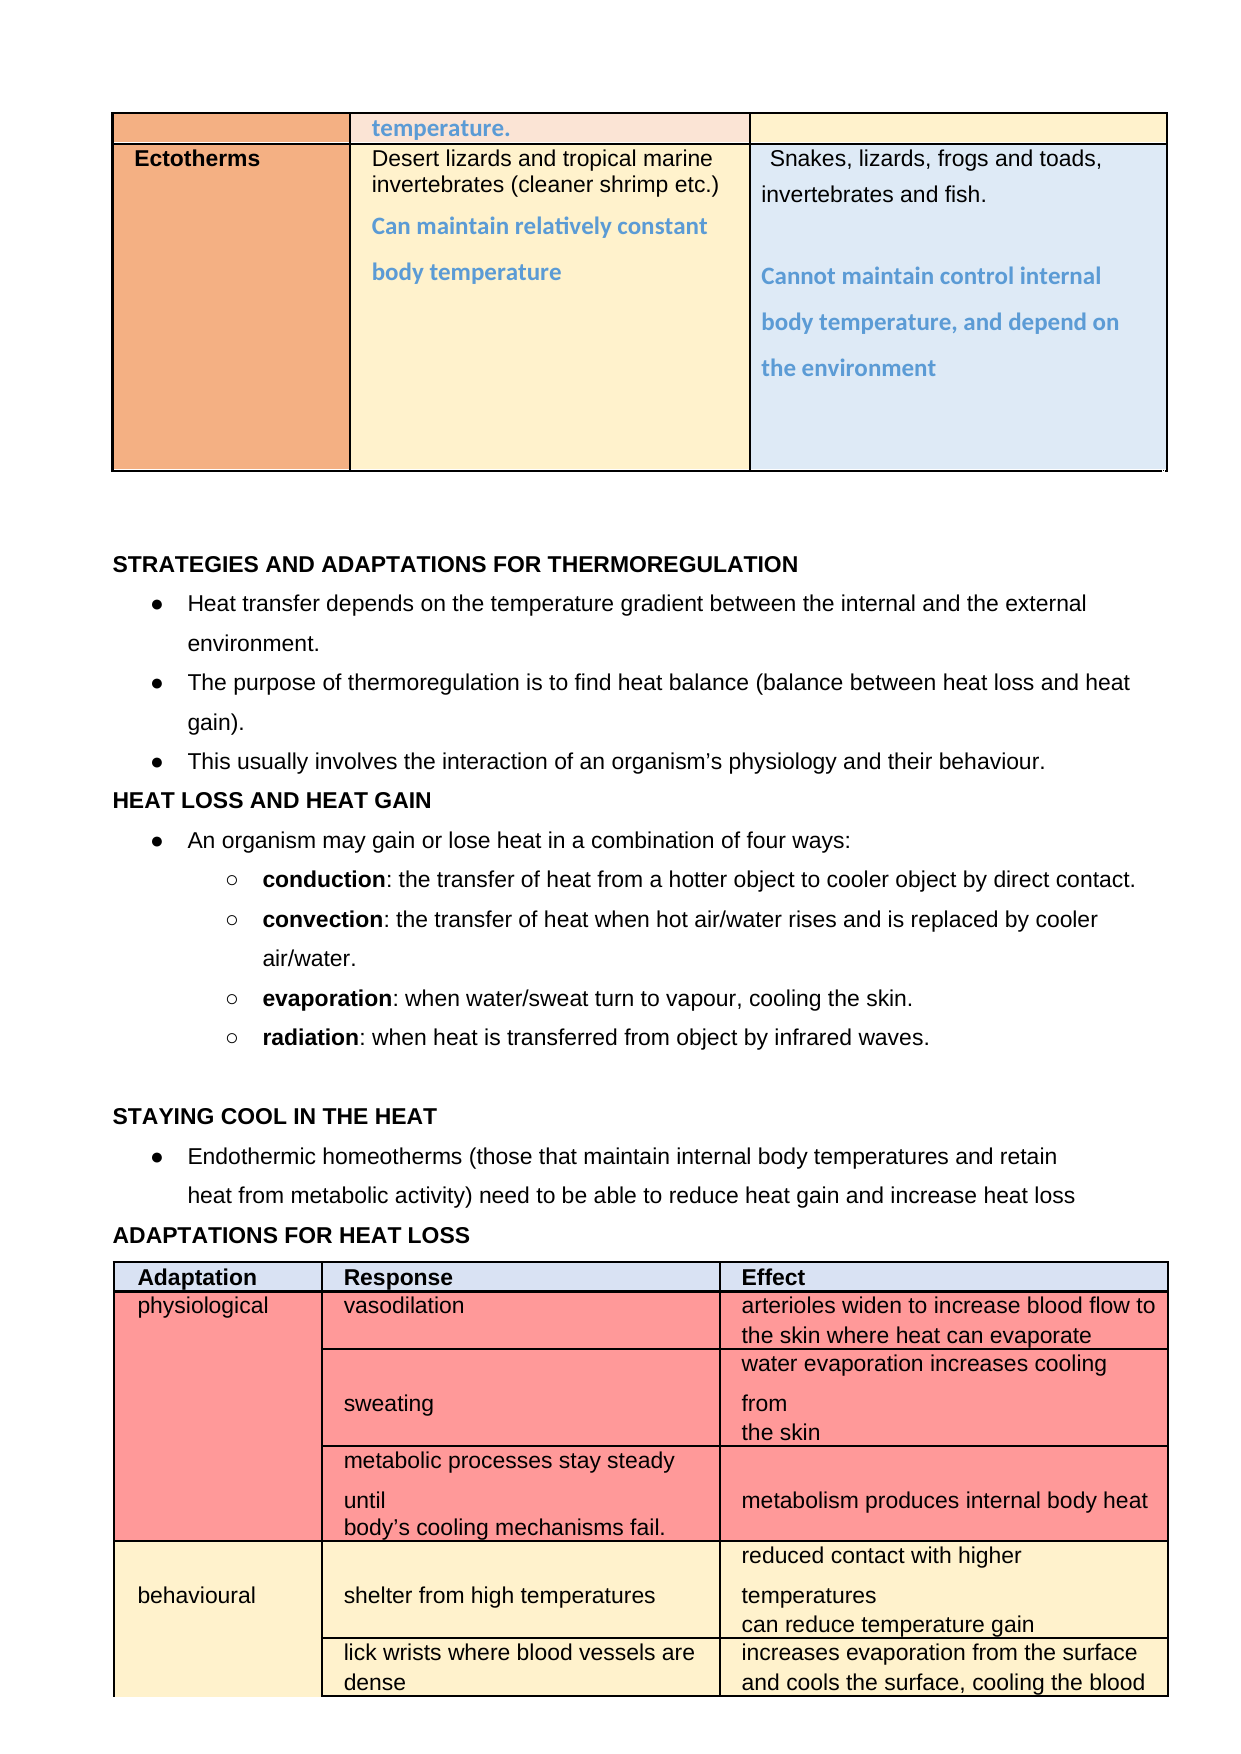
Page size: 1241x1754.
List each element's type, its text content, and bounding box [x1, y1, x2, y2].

table_cell can reduce temperature gain [721, 1608, 1167, 1637]
table_cell [115, 1513, 321, 1540]
table_cell [115, 1319, 321, 1348]
table_cell behavioural [115, 1542, 321, 1608]
table_cell [114, 114, 349, 142]
table_cell water evaporation increases cooling from [721, 1350, 1167, 1416]
table_cell [114, 171, 349, 469]
table_cell arterioles widen to increase blood flow to [721, 1293, 1167, 1319]
text STRATEGIES AND ADAPTATIONS FOR THERMOREGULATION [112, 551, 1164, 577]
list conduction: the transfer of heat from a hotter object to cooler object by direct contact. [225, 866, 1164, 893]
table_cell [115, 1447, 321, 1513]
table_cell physiological [115, 1293, 321, 1319]
table_cell and cools the surface, cooling the blood [721, 1666, 1167, 1695]
text STAYING COOL IN THE HEAT [112, 1103, 1164, 1130]
table_cell increases evaporation from the surface [721, 1639, 1167, 1666]
table_cell shelter from high temperatures [323, 1542, 719, 1608]
table_cell [115, 1639, 321, 1666]
table_cell vasodilation [323, 1293, 719, 1319]
table_cell [721, 1513, 1167, 1540]
list convection: the transfer of heat when hot air/water rises and is replaced by cooler air/water. [225, 906, 1164, 972]
table_cell body’s cooling mechanisms fail. [323, 1513, 719, 1540]
table_cell Desert lizards and tropical marine [351, 145, 749, 171]
table_cell dense [323, 1666, 719, 1695]
text ADAPTATIONS FOR HEAT LOSS [112, 1222, 1164, 1248]
table_cell [115, 1608, 321, 1637]
table_cell lick wrists where blood vessels are [323, 1639, 719, 1666]
table_cell invertebrates (cleaner shrimp etc.) Can maintain relatively constant body temperature [351, 171, 749, 469]
table_cell temperature. [351, 114, 749, 142]
table_cell sweating [323, 1350, 719, 1416]
table_cell [115, 1416, 321, 1445]
table_header Response [323, 1263, 719, 1290]
table_cell [751, 114, 1166, 142]
list radiation: when heat is transferred from object by infrared waves. [225, 1024, 1164, 1051]
table_cell [323, 1416, 719, 1445]
table_cell reduced contact with higher temperatures [721, 1542, 1167, 1608]
table_cell the skin [721, 1416, 1167, 1445]
table_header Effect [721, 1263, 1167, 1290]
list An organism may gain or lose heat in a combination of four ways: [150, 827, 1164, 853]
table_cell [115, 1350, 321, 1416]
list evaporation: when water/sweat turn to vapour, cooling the skin. [225, 985, 1164, 1011]
table_cell the skin where heat can evaporate [721, 1319, 1167, 1348]
table_cell metabolism produces internal body heat [721, 1447, 1167, 1513]
table_cell [115, 1666, 321, 1695]
list Endothermic homeotherms (those that maintain internal body temperatures and retain heat from metabolic activity) need to be able to reduce heat gain and increase heat loss [150, 1143, 1085, 1209]
table_cell Snakes, lizards, frogs and toads, [751, 145, 1166, 171]
table_cell [323, 1319, 719, 1348]
list Heat transfer depends on the temperature gradient between the internal and the external environment. [150, 590, 1164, 656]
text HEAT LOSS AND HEAT GAIN [112, 787, 1164, 814]
list This usually involves the interaction of an organism’s physiology and their behaviour. [150, 748, 1164, 774]
table_cell Ectotherms [114, 145, 349, 171]
table_cell [323, 1608, 719, 1637]
list The purpose of thermoregulation is to find heat balance (balance between heat loss and heat gain). [150, 669, 1164, 735]
table_header Adaptation [115, 1263, 321, 1290]
table_cell metabolic processes stay steady until [323, 1447, 719, 1513]
table_cell invertebrates and fish. Cannot maintain control internal body temperature, and depend on the environment [751, 171, 1166, 469]
